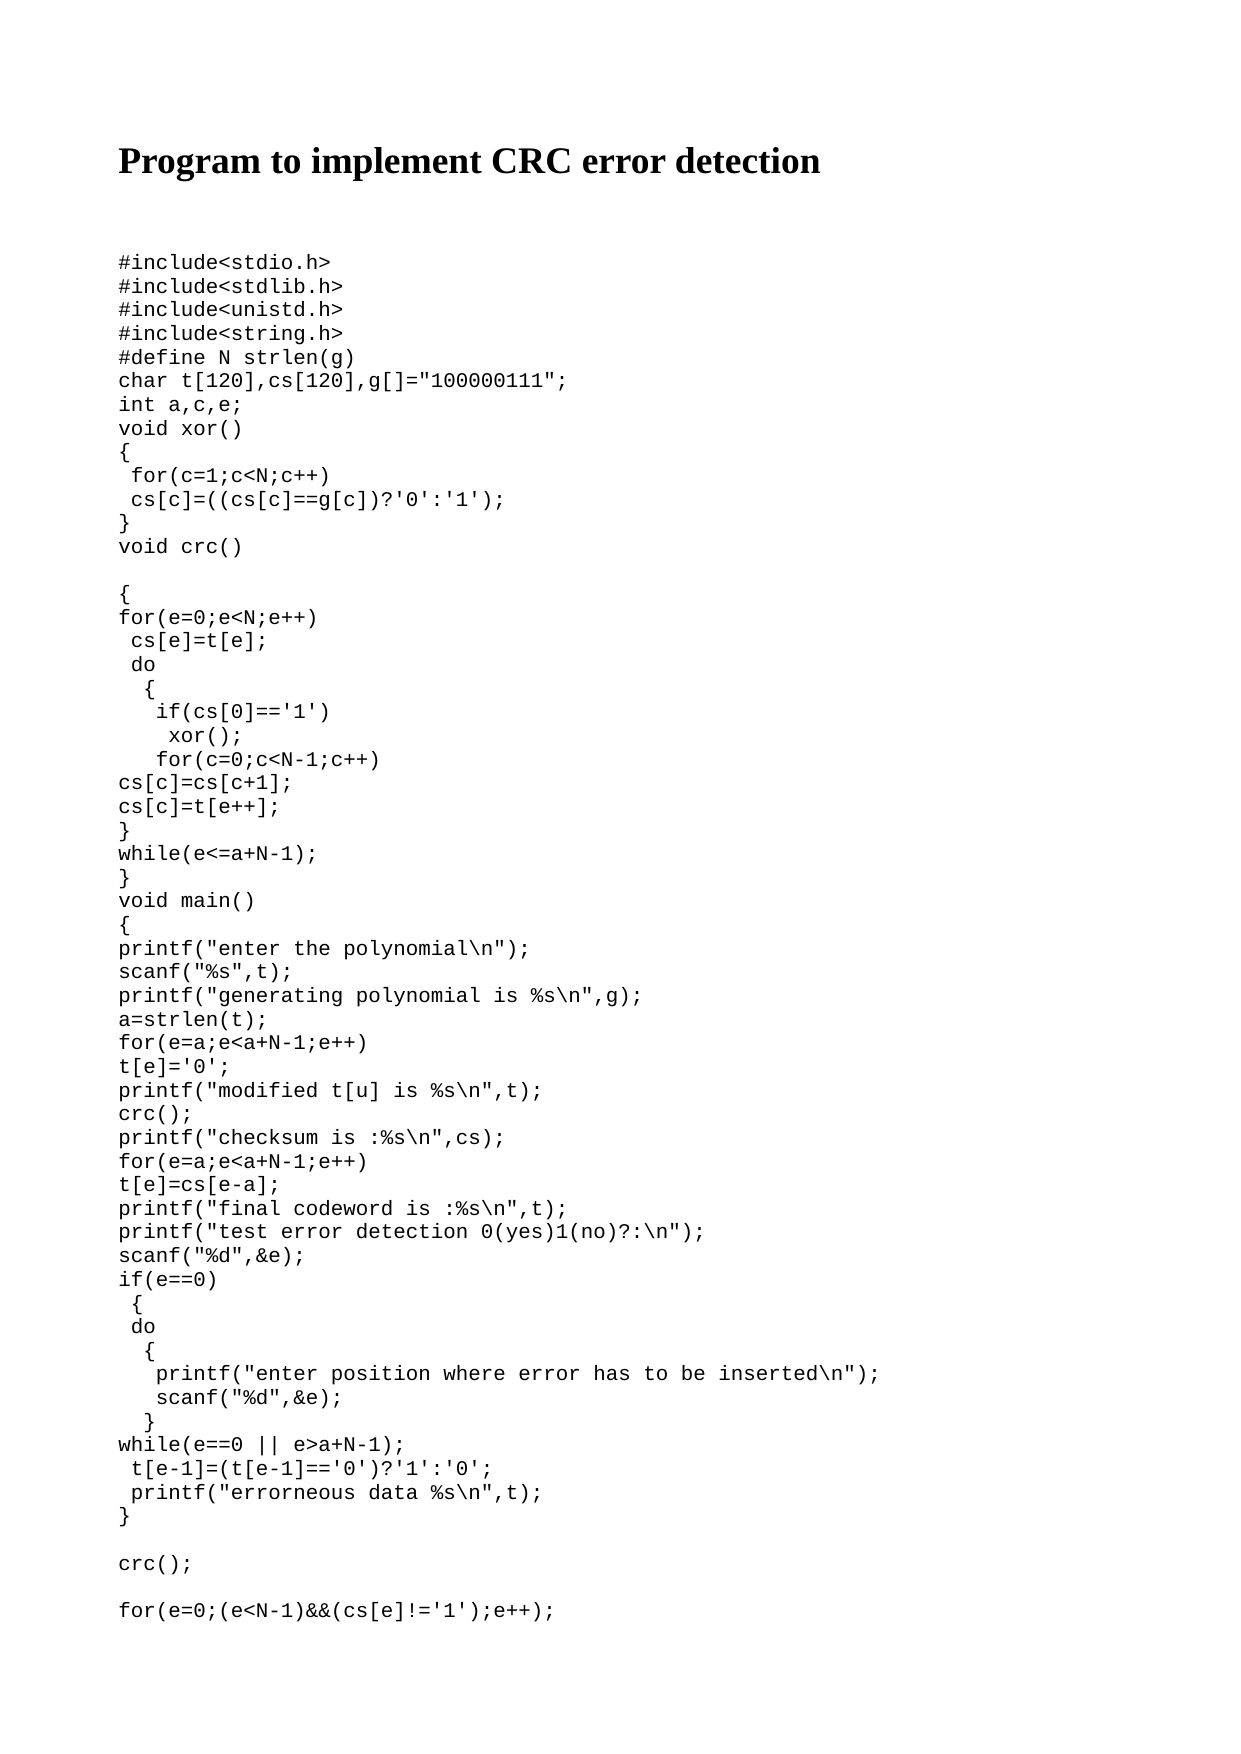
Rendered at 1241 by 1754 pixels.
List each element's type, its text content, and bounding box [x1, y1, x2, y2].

text if(e==0) [118, 1269, 1122, 1292]
text { [118, 914, 1122, 938]
text t[e]=cs[e-a]; [118, 1174, 1122, 1198]
text for(e=0;(e<N-1)&&(cs[e]!='1');e++); [118, 1600, 1122, 1623]
text while(e==0 || e>a+N-1); [118, 1434, 1122, 1458]
text void main() [118, 891, 1122, 914]
text } [118, 1505, 1122, 1529]
text { [118, 1292, 1122, 1316]
subtitle Program to implement CRC error detection [118, 139, 1122, 182]
text int a,c,e; [118, 394, 1122, 418]
text printf("enter position where error has to be inserted\n"); [118, 1363, 1122, 1387]
text printf("generating polynomial is %s\n",g); [118, 985, 1122, 1009]
text { [118, 583, 1122, 607]
text for(c=1;c<N;c++) [118, 465, 1122, 488]
text cs[c]=cs[c+1]; [118, 772, 1122, 796]
text printf("final codeword is :%s\n",t); [118, 1198, 1122, 1222]
text cs[c]=((cs[c]==g[c])?'0':'1'); [118, 488, 1122, 512]
text { [118, 678, 1122, 701]
text t[e]='0'; [118, 1056, 1122, 1080]
text void crc() [118, 536, 1122, 559]
text printf("test error detection 0(yes)1(no)?:\n"); [118, 1222, 1122, 1245]
text cs[c]=t[e++]; [118, 796, 1122, 819]
text #define N strlen(g) [118, 347, 1122, 370]
text xor(); [118, 725, 1122, 749]
text do [118, 654, 1122, 678]
text } [118, 819, 1122, 843]
text } [118, 512, 1122, 536]
text if(cs[0]=='1') [118, 701, 1122, 725]
text char t[120],cs[120],g[]="100000111"; [118, 370, 1122, 394]
text #include<stdio.h> [118, 252, 1122, 276]
text scanf("%s",t); [118, 961, 1122, 985]
text scanf("%d",&e); [118, 1245, 1122, 1269]
text for(e=a;e<a+N-1;e++) [118, 1151, 1122, 1174]
text a=strlen(t); [118, 1009, 1122, 1032]
text } [118, 1411, 1122, 1434]
text while(e<=a+N-1); [118, 843, 1122, 867]
text printf("modified t[u] is %s\n",t); [118, 1080, 1122, 1103]
text #include<stdlib.h> [118, 276, 1122, 299]
text printf("enter the polynomial\n"); [118, 938, 1122, 961]
text #include<unistd.h> [118, 299, 1122, 323]
text void xor() [118, 418, 1122, 441]
text for(e=a;e<a+N-1;e++) [118, 1032, 1122, 1056]
text #include<string.h> [118, 323, 1122, 347]
text cs[e]=t[e]; [118, 630, 1122, 654]
text } [118, 867, 1122, 891]
text printf("checksum is :%s\n",cs); [118, 1127, 1122, 1151]
text for(c=0;c<N-1;c++) [118, 749, 1122, 772]
text printf("errorneous data %s\n",t); [118, 1482, 1122, 1505]
text crc(); [118, 1103, 1122, 1127]
text t[e-1]=(t[e-1]=='0')?'1':'0'; [118, 1458, 1122, 1482]
text do [118, 1316, 1122, 1340]
text { [118, 1340, 1122, 1363]
text for(e=0;e<N;e++) [118, 607, 1122, 630]
text scanf("%d",&e); [118, 1387, 1122, 1411]
text { [118, 441, 1122, 465]
text crc(); [118, 1553, 1122, 1576]
